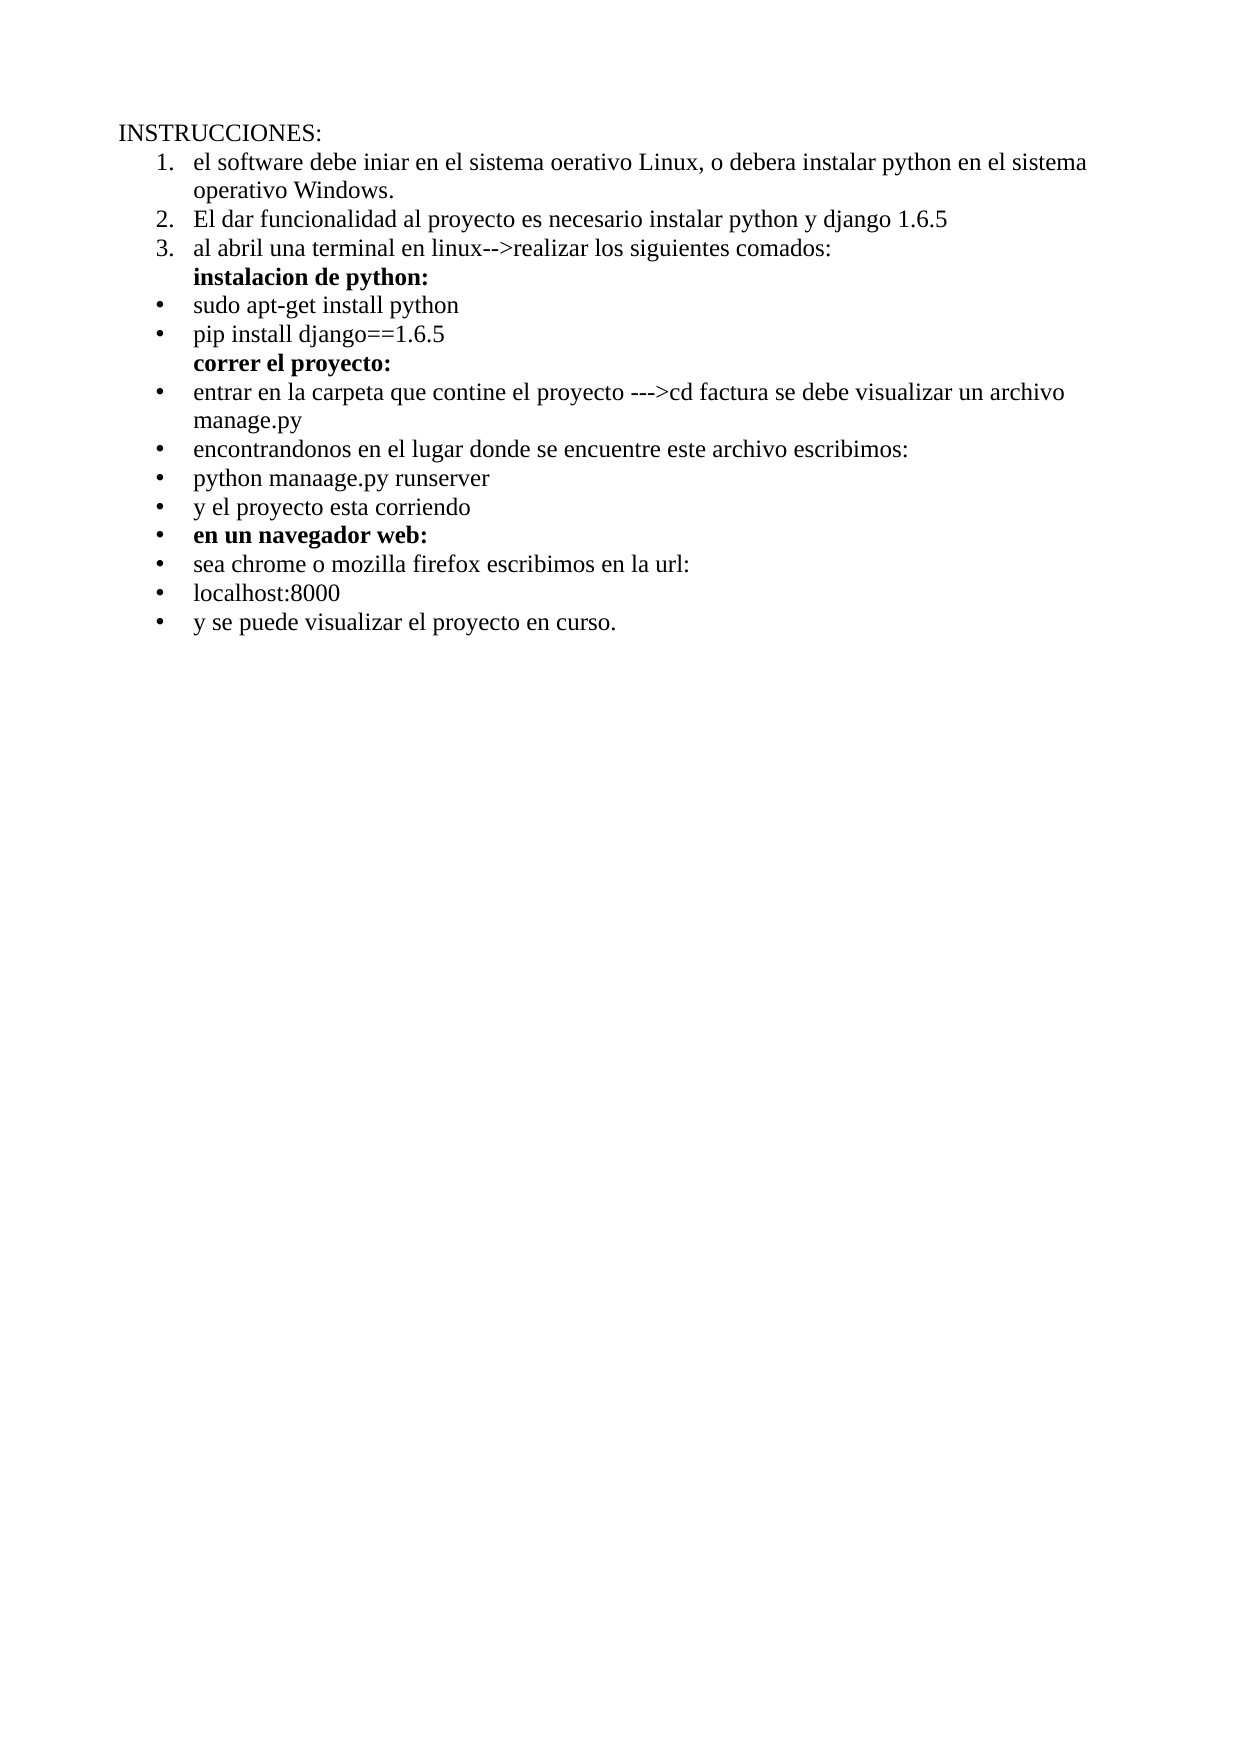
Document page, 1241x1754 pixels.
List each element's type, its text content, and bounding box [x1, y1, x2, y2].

list correr el proyecto: [156, 348, 1122, 377]
list entrar en la carpeta que contine el proyecto --->cd factura se debe visualizar un archivo manage.py [156, 377, 1122, 434]
list y el proyecto esta corriendo [156, 492, 1122, 521]
list pip install django==1.6.5 [156, 319, 1122, 348]
list y se puede visualizar el proyecto en curso. [156, 607, 1122, 636]
list El dar funcionalidad al proyecto es necesario instalar python y django 1.6.5 [156, 204, 1122, 233]
list encontrandonos en el lugar donde se encuentre este archivo escribimos: [156, 434, 1122, 463]
list sea chrome o mozilla firefox escribimos en la url: [156, 549, 1122, 578]
text INSTRUCCIONES: [118, 118, 1122, 147]
list el software debe iniar en el sistema oerativo Linux, o debera instalar python en el sistema operativo Windows. [156, 147, 1122, 204]
list localhost:8000 [156, 578, 1122, 607]
list al abril una terminal en linux-->realizar los siguientes comados: [156, 233, 1122, 262]
list python manaage.py runserver [156, 463, 1122, 492]
list en un navegador web: [156, 521, 1122, 549]
list sudo apt-get install python [156, 291, 1122, 319]
list instalacion de python: [156, 262, 1122, 291]
